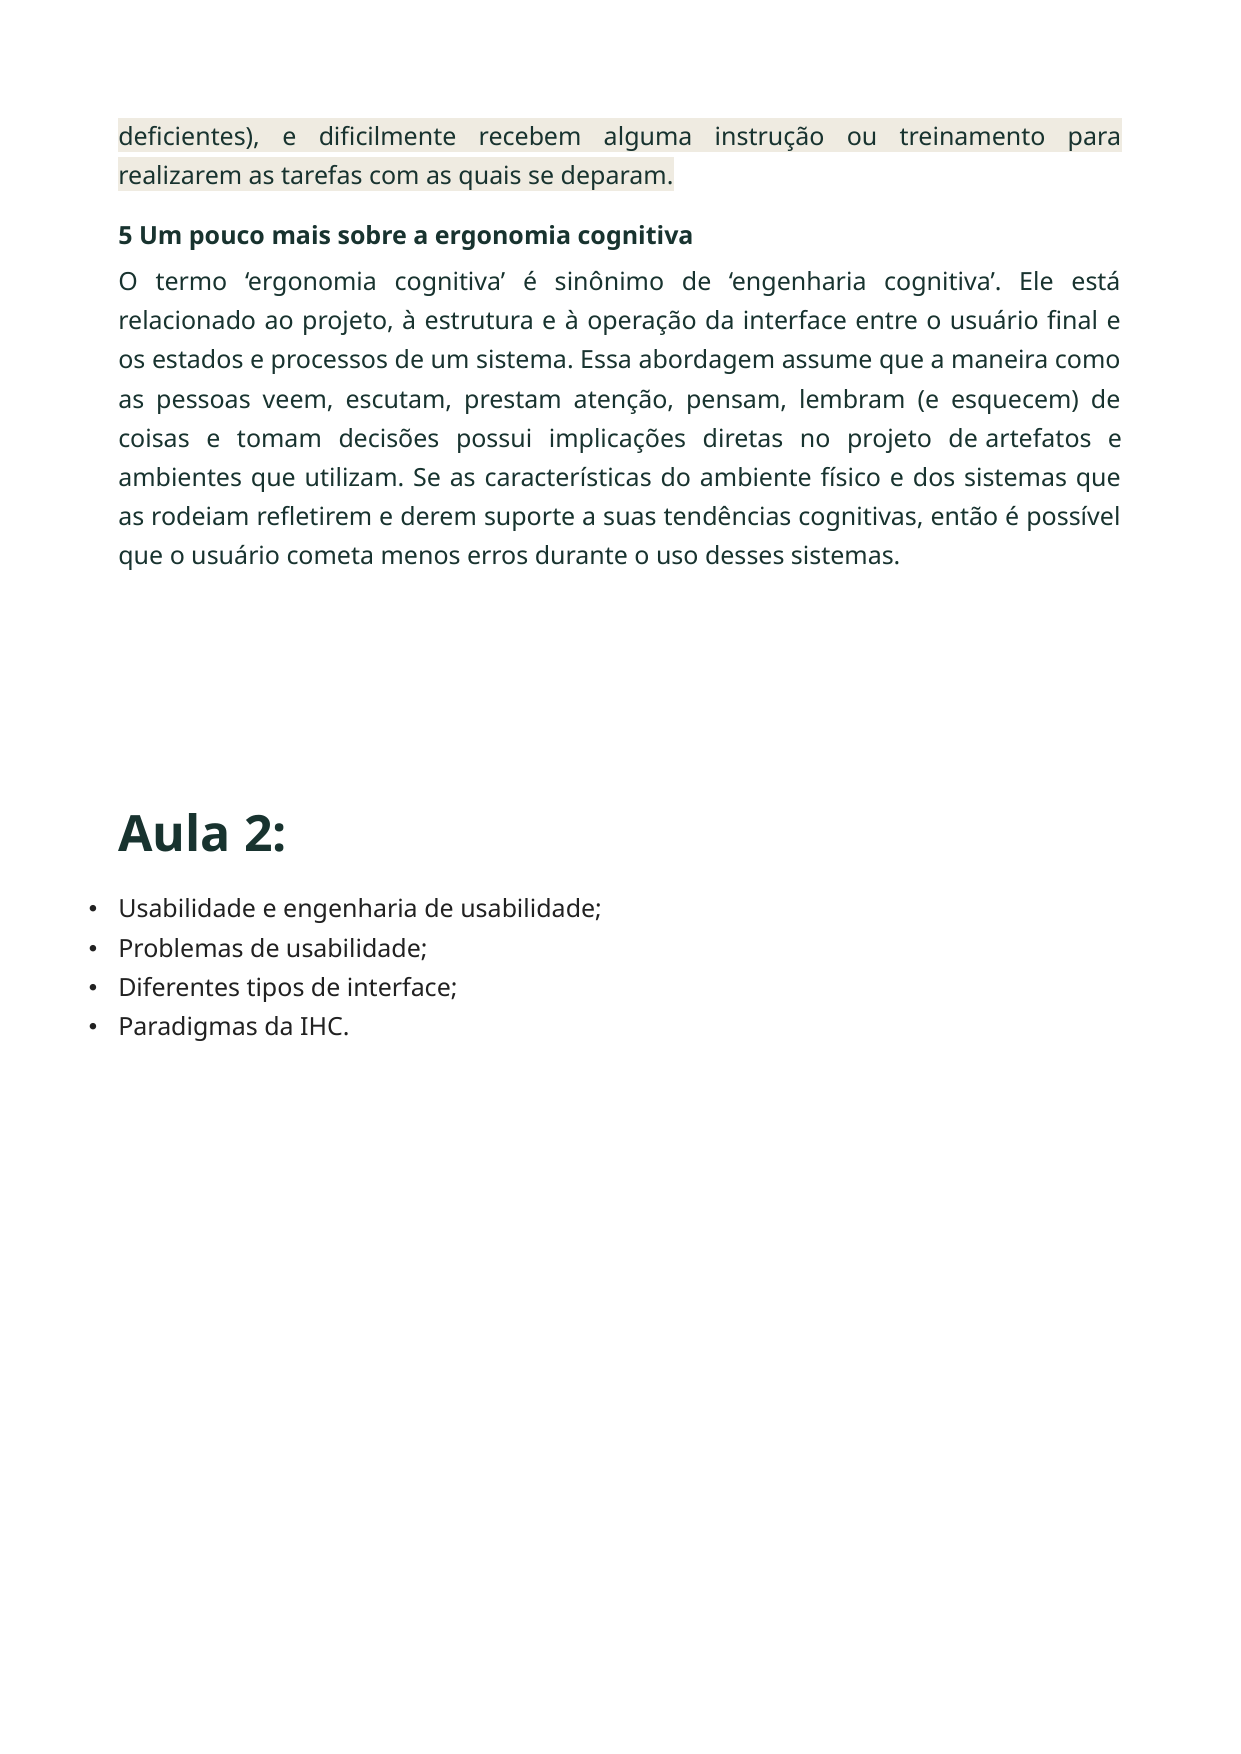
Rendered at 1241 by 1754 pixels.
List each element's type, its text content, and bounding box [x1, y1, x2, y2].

text Aula 2: [118, 759, 1122, 866]
text O termo ‘ergonomia cognitiva’ é sinônimo de ‘engenharia cognitiva’. Ele está relacionado ao projeto, à estrutura e à operação da interface entre o usuário final e os estados e processos de um sistema. Essa abordagem assume que a maneira como as pessoas veem, escutam, prestam atenção, pensam, lembram (e esquecem) de coisas e tomam decisões possui implicações diretas no projeto de artefatos e ambientes que utilizam. Se as características do ambiente físico e dos sistemas que as rodeiam refletirem e derem suporte a suas tendências cognitivas, então é possível que o usuário cometa menos erros durante o uso desses sistemas. [118, 264, 1122, 572]
list Usabilidade e engenharia de usabilidade; [118, 891, 1122, 925]
list deficientes), e dificilmente recebem alguma instrução ou treinamento para realizarem as tarefas com as quais se deparam. [118, 118, 1122, 191]
list Paradigmas da IHC. [118, 1008, 1122, 1043]
list Diferentes tipos de interface; [118, 969, 1122, 1003]
list Problemas de usabilidade; [118, 930, 1122, 964]
subtitle 5 Um pouco mais sobre a ergonomia cognitiva [118, 217, 1122, 251]
